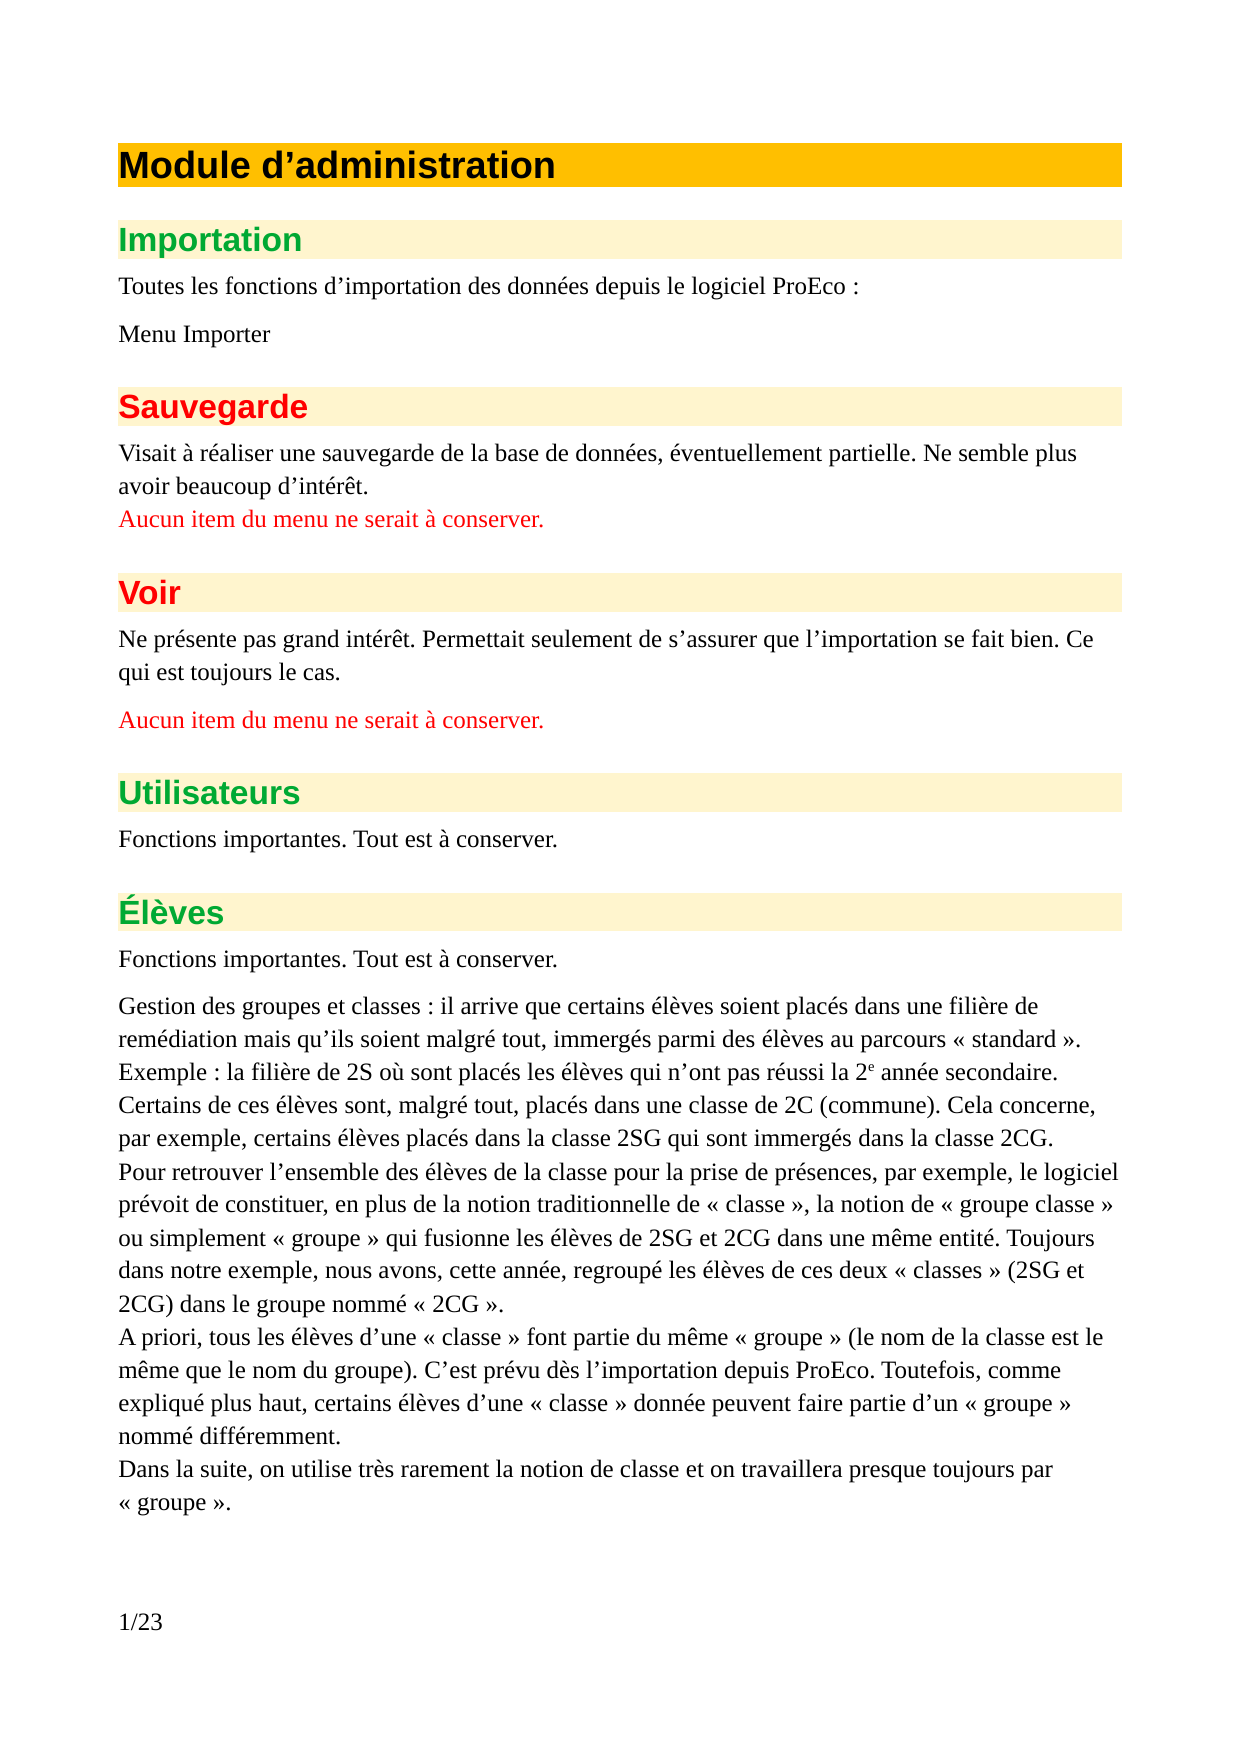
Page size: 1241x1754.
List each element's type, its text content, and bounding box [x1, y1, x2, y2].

subtitle Sauvegarde [118, 387, 1122, 426]
text Ne présente pas grand intérêt. Permettait seulement de s’assurer que l’importation se fait bien. Ce qui est toujours le cas. [118, 624, 1122, 686]
subtitle Utilisateurs [118, 773, 1122, 812]
text Menu Importer [118, 319, 1122, 348]
text Toutes les fonctions d’importation des données depuis le logiciel ProEco : [118, 271, 1122, 300]
text Fonctions importantes. Tout est à conserver. [118, 824, 1122, 853]
subtitle Élèves [118, 893, 1122, 931]
text Visait à réaliser une sauvegarde de la base de données, éventuellement partielle. Ne semble plus avoir beaucoup d’intérêt. Aucun item du menu ne serait à conserver. [118, 438, 1122, 533]
text Aucun item du menu ne serait à conserver. [118, 705, 1122, 733]
text Gestion des groupes et classes : il arrive que certains élèves soient placés dans une filière de remédiation mais qu’ils soient malgré tout, immergés parmi des élèves au parcours « standard ». Exemple : la filière de 2S où sont placés les élèves qui n’ont pas réussi la 2e année secondaire. Certains de ces élèves sont, malgré tout, placés dans une classe de 2C (commune). Cela concerne, par exemple, certains élèves placés dans la classe 2SG qui sont immergés dans la classe 2CG. Pour retrouver l’ensemble des élèves de la classe pour la prise de présences, par exemple, le logiciel prévoit de constituer, en plus de la notion traditionnelle de « classe », la notion de « groupe classe » ou simplement « groupe » qui fusionne les élèves de 2SG et 2CG dans une même entité. Toujours dans notre exemple, nous avons, cette année, regroupé les élèves de ces deux « classes » (2SG et 2CG) dans le groupe nommé « 2CG ». A priori, tous les élèves d’une « classe » font partie du même « groupe » (le nom de la classe est le même que le nom du groupe). C’est prévu dès l’importation depuis ProEco. Toutefois, comme expliqué plus haut, certains élèves d’une « classe » donnée peuvent faire partie d’un « groupe » nommé différemment. Dans la suite, on utilise très rarement la notion de classe et on travaillera presque toujours par « groupe ». [118, 991, 1122, 1516]
subtitle Importation [118, 220, 1122, 259]
text Fonctions importantes. Tout est à conserver. [118, 944, 1122, 973]
subtitle Module d’administration [118, 143, 1122, 187]
subtitle Voir [118, 573, 1122, 612]
